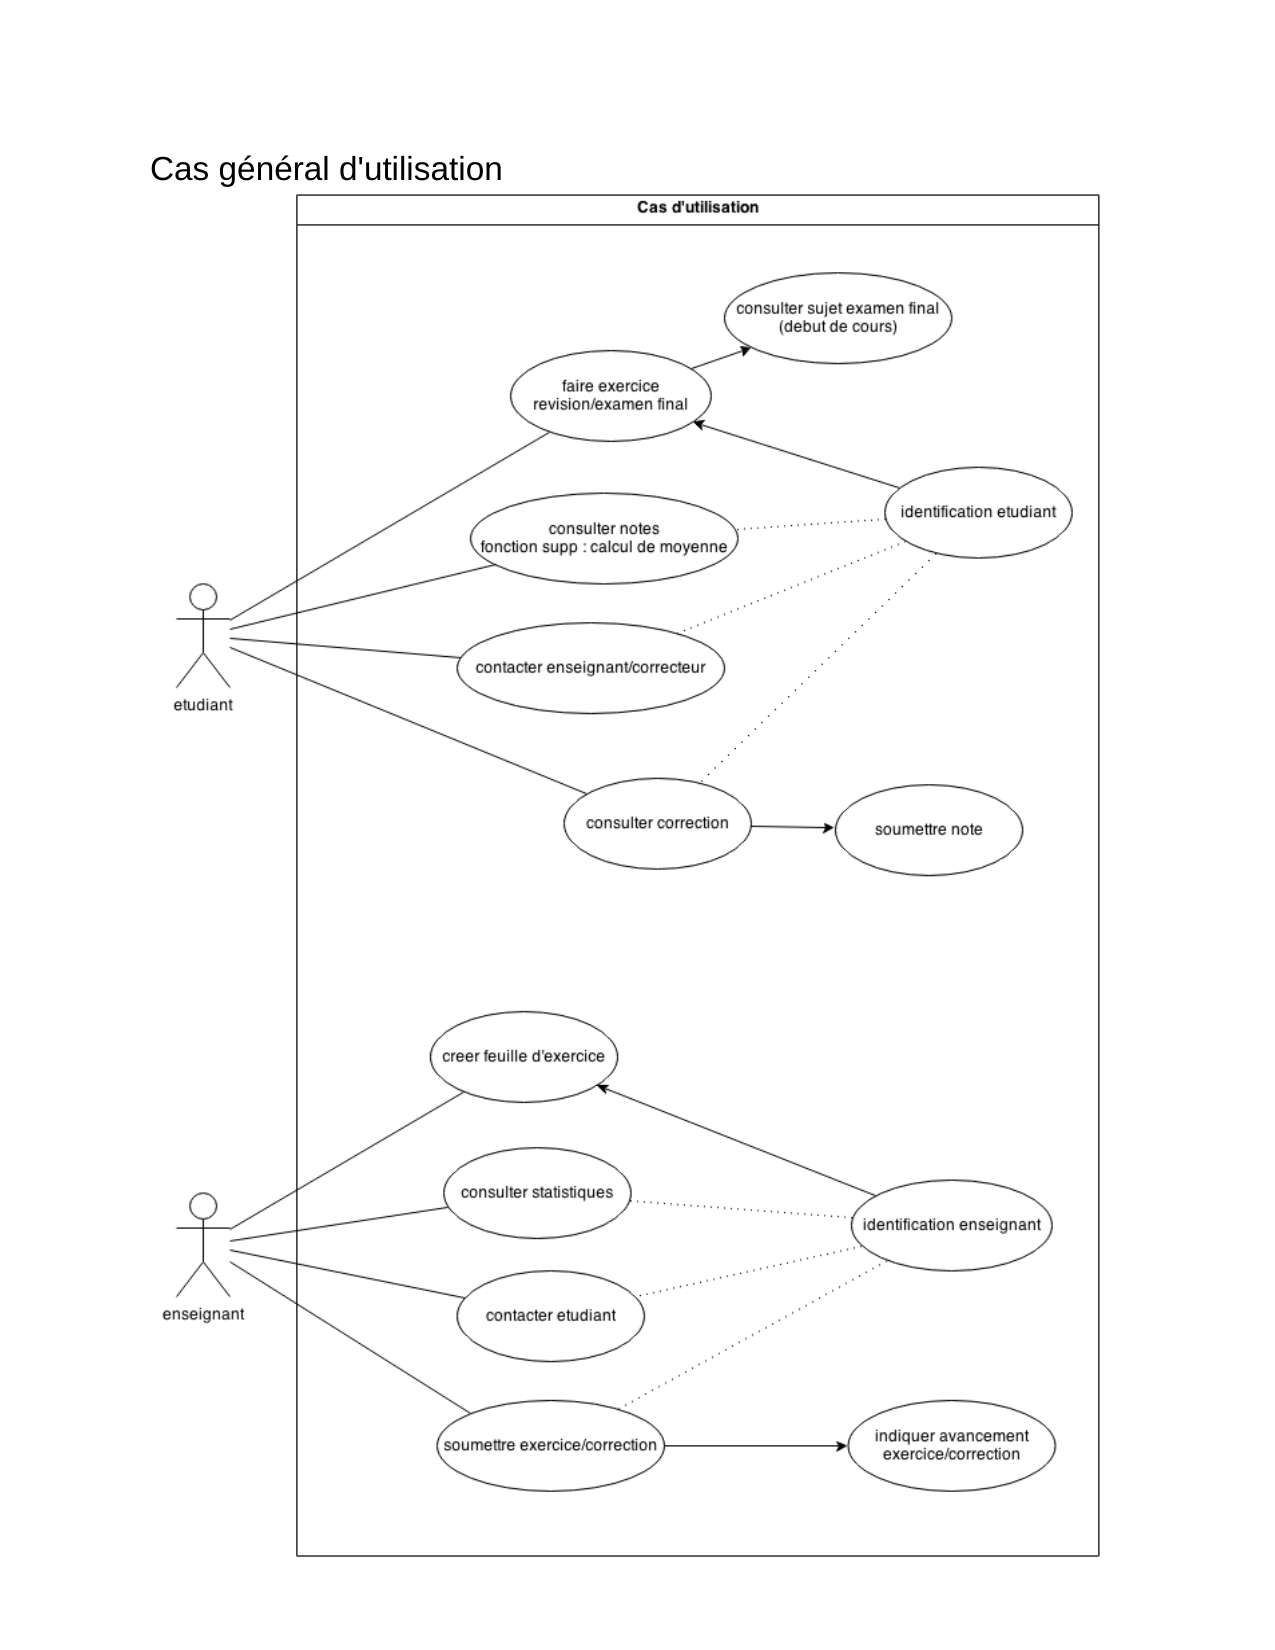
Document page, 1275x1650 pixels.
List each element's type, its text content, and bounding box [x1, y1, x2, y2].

text Cas général d'utilisation [150, 150, 1125, 187]
picture [160, 192, 1100, 1562]
